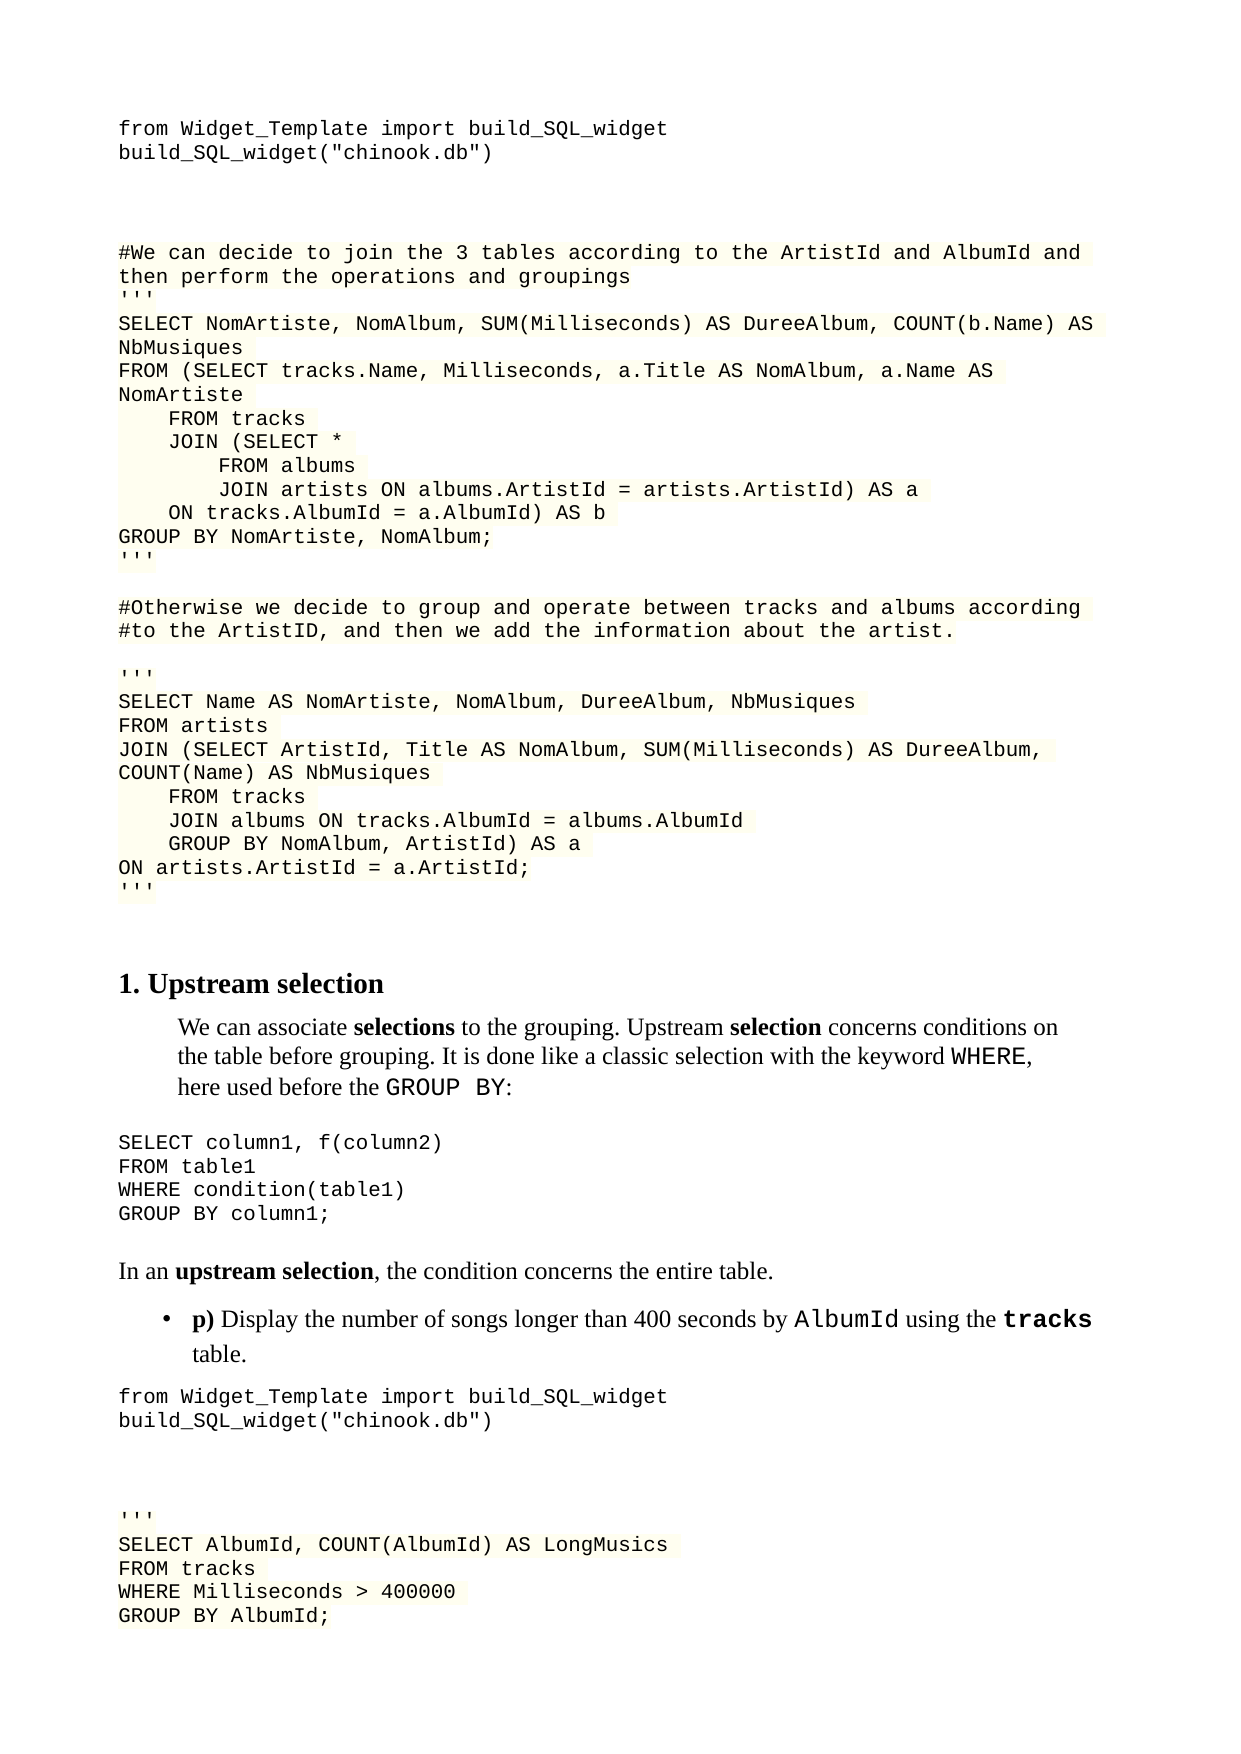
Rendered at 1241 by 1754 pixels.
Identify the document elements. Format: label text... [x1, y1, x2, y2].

text JOIN artists ON albums.ArtistId = artists.ArtistId) AS a [118, 479, 1122, 502]
text SELECT NomArtiste, NomAlbum, SUM(Milliseconds) AS DureeAlbum, COUNT(b.Name) AS NbMusiques [118, 313, 1122, 360]
text ''' [118, 549, 1122, 573]
text FROM artists [118, 715, 1122, 739]
text ​ [118, 165, 1122, 189]
text JOIN (SELECT * [118, 431, 1122, 455]
text ​ [118, 644, 1122, 668]
text ''' [118, 881, 1122, 904]
text SELECT Name AS NomArtiste, NomAlbum, DureeAlbum, NbMusiques [118, 691, 1122, 715]
text ON tracks.AlbumId = a.AlbumId) AS b [118, 502, 1122, 526]
text ​ [118, 573, 1122, 597]
text ​ [118, 1457, 1122, 1481]
text #Otherwise we decide to group and operate between tracks and albums according [118, 597, 1122, 621]
text ON artists.ArtistId = a.ArtistId; [118, 857, 1122, 881]
text ​ [118, 928, 1122, 952]
text from Widget_Template import build_SQL_widget [118, 1386, 1122, 1410]
text ​ [118, 189, 1122, 213]
subtitle 1. Upstream selection [118, 966, 1122, 1000]
text In an upstream selection, the condition concerns the entire table. [118, 1256, 1122, 1285]
text FROM tracks [118, 786, 1122, 810]
text FROM (SELECT tracks.Name, Milliseconds, a.Title AS NomAlbum, a.Name AS NomArtiste [118, 360, 1122, 408]
text GROUP BY NomArtiste, NomAlbum; [118, 526, 1122, 549]
text WHERE Milliseconds > 400000 [118, 1581, 1122, 1605]
text SELECT AlbumId, COUNT(AlbumId) AS LongMusics [118, 1534, 1122, 1558]
list p) Display the number of songs longer than 400 seconds by AlbumId using the tracks table. [162, 1304, 1122, 1368]
text JOIN (SELECT ArtistId, Title AS NomAlbum, SUM(Milliseconds) AS DureeAlbum, COUNT(Name) AS NbMusiques [118, 739, 1122, 786]
text SELECT column1, f(column2) [118, 1132, 1122, 1156]
text GROUP BY AlbumId; [118, 1605, 1122, 1629]
text ​ [118, 904, 1122, 928]
text JOIN albums ON tracks.AlbumId = albums.AlbumId [118, 810, 1122, 833]
text build_SQL_widget("chinook.db") [118, 1410, 1122, 1434]
text #to the ArtistID, and then we add the information about the artist. [118, 621, 1122, 644]
text FROM tracks [118, 1558, 1122, 1581]
text FROM albums [118, 455, 1122, 479]
text GROUP BY NomAlbum, ArtistId) AS a [118, 833, 1122, 857]
text #We can decide to join the 3 tables according to the ArtistId and AlbumId and then perform the operations and groupings [118, 242, 1122, 289]
text ''' [118, 668, 1122, 691]
text FROM tracks [118, 408, 1122, 431]
text ''' [118, 289, 1122, 313]
text build_SQL_widget("chinook.db") [118, 142, 1122, 165]
text FROM table1 [118, 1156, 1122, 1179]
text ​ [118, 1434, 1122, 1457]
text WHERE condition(table1) [118, 1179, 1122, 1203]
text ''' [118, 1511, 1122, 1534]
text from Widget_Template import build_SQL_widget [118, 118, 1122, 142]
text We can associate selections to the grouping. Upstream selection concerns conditions on the table before grouping. It is done like a classic selection with the keyword WHERE, here used before the GROUP BY: [177, 1012, 1063, 1103]
text GROUP BY column1; [118, 1203, 1122, 1227]
